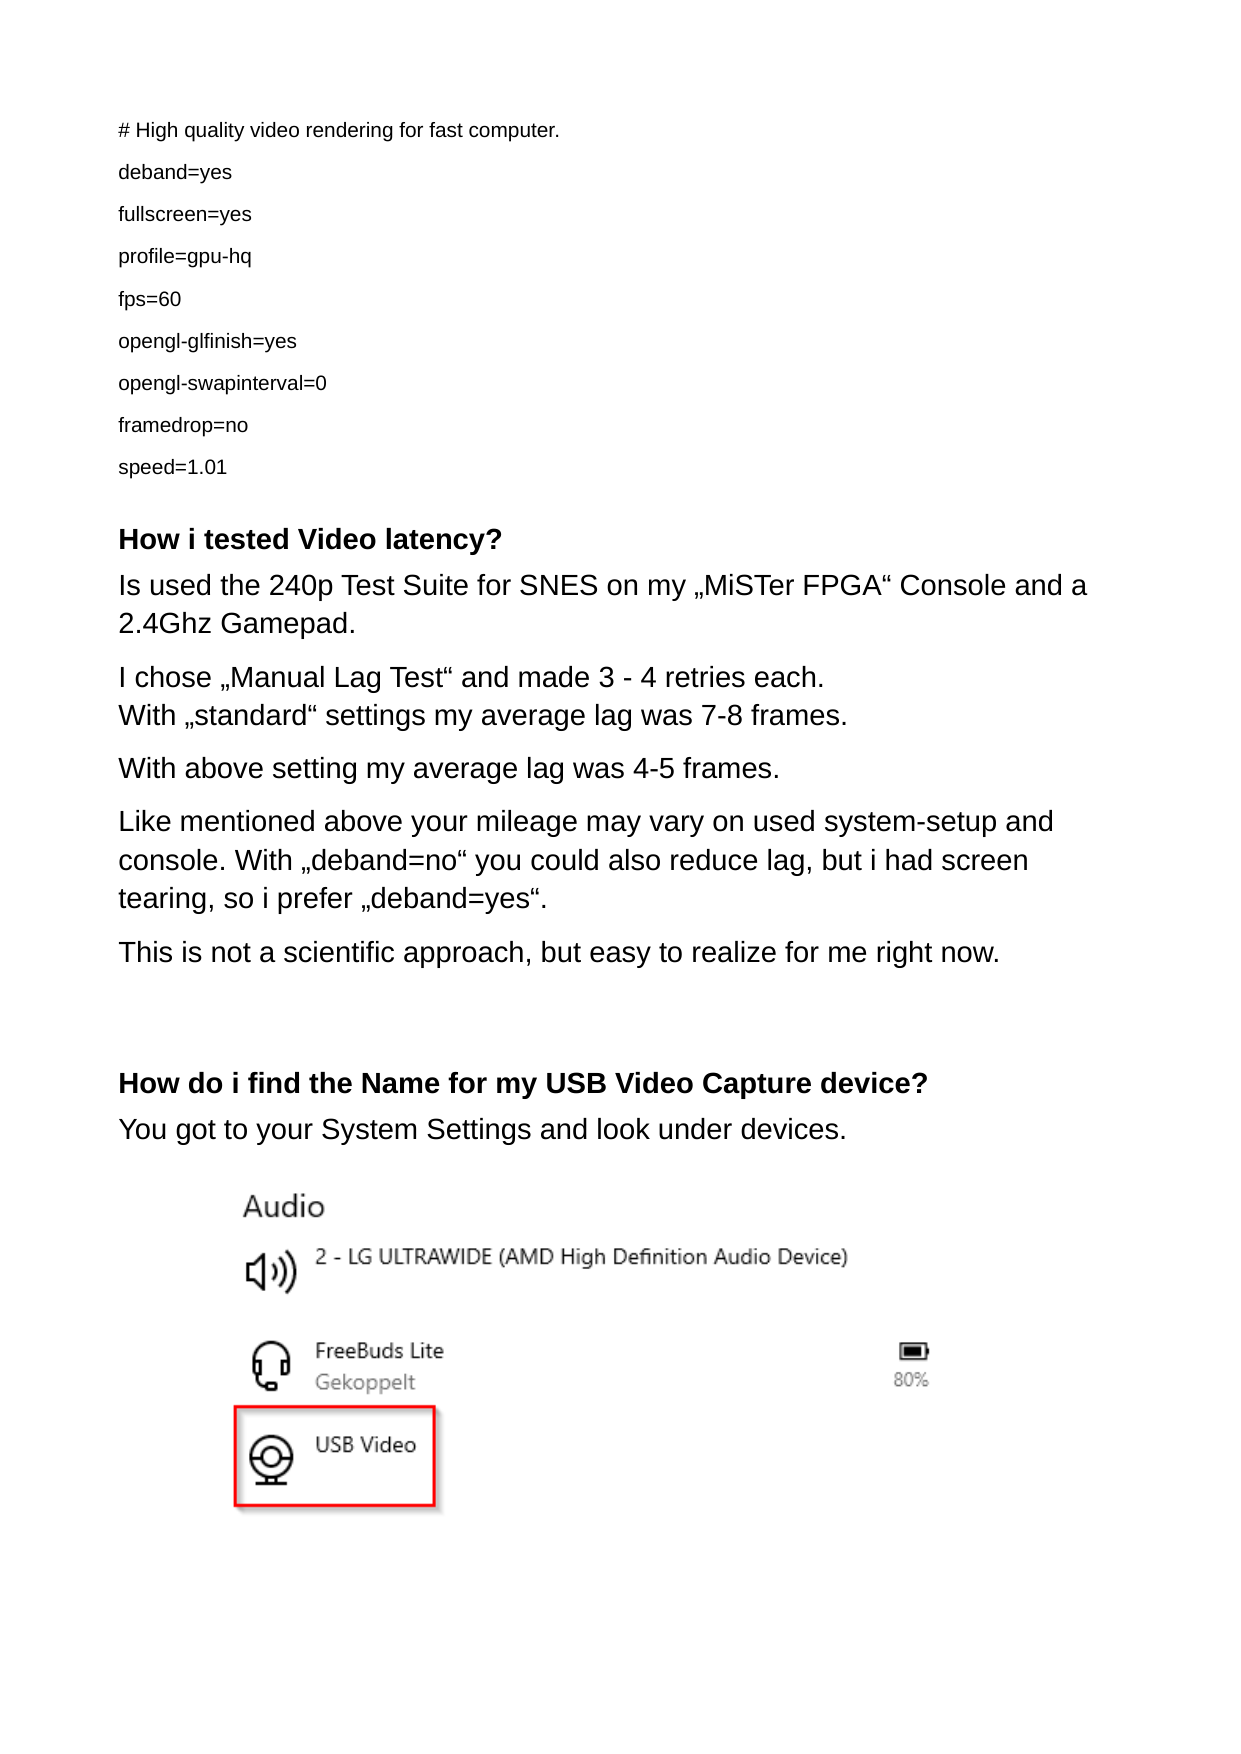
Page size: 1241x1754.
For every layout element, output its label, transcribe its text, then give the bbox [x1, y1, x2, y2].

text With above setting my average lag was 4-5 frames. [118, 751, 1122, 785]
text You got to your System Settings and look under devices. [118, 1112, 1122, 1145]
text fps=60 [118, 286, 1122, 310]
text This is not a scientific approach, but easy to realize for me right now. [118, 934, 1122, 968]
picture [223, 1165, 1017, 1559]
text fullscreen=yes [118, 202, 1122, 226]
text Is used the 240p Test Suite for SNES on my „MiSTer FPGA“ Console and a 2.4Ghz Gamepad. [118, 568, 1122, 640]
text # High quality video rendering for fast computer. [118, 118, 1122, 142]
text deband=yes [118, 160, 1122, 184]
text Like mentioned above your mileage may vary on used system-setup and console. With „deband=no“ you could also reduce lag, but i had screen tearing, so i prefer „deband=yes“. [118, 804, 1122, 915]
subtitle How do i find the Name for my USB Video Capture device? [118, 1066, 1122, 1099]
text framedrop=no [118, 413, 1122, 437]
text opengl-swapinterval=0 [118, 371, 1122, 394]
text I chose „Manual Lag Test“ and made 3 - 4 retries each. With „standard“ settings my average lag was 7-8 frames. [118, 659, 1122, 732]
text opengl-glfinish=yes [118, 328, 1122, 352]
subtitle How i tested Video latency? [118, 522, 1122, 555]
text speed=1.01 [118, 455, 1122, 479]
text profile=gpu-hq [118, 244, 1122, 268]
